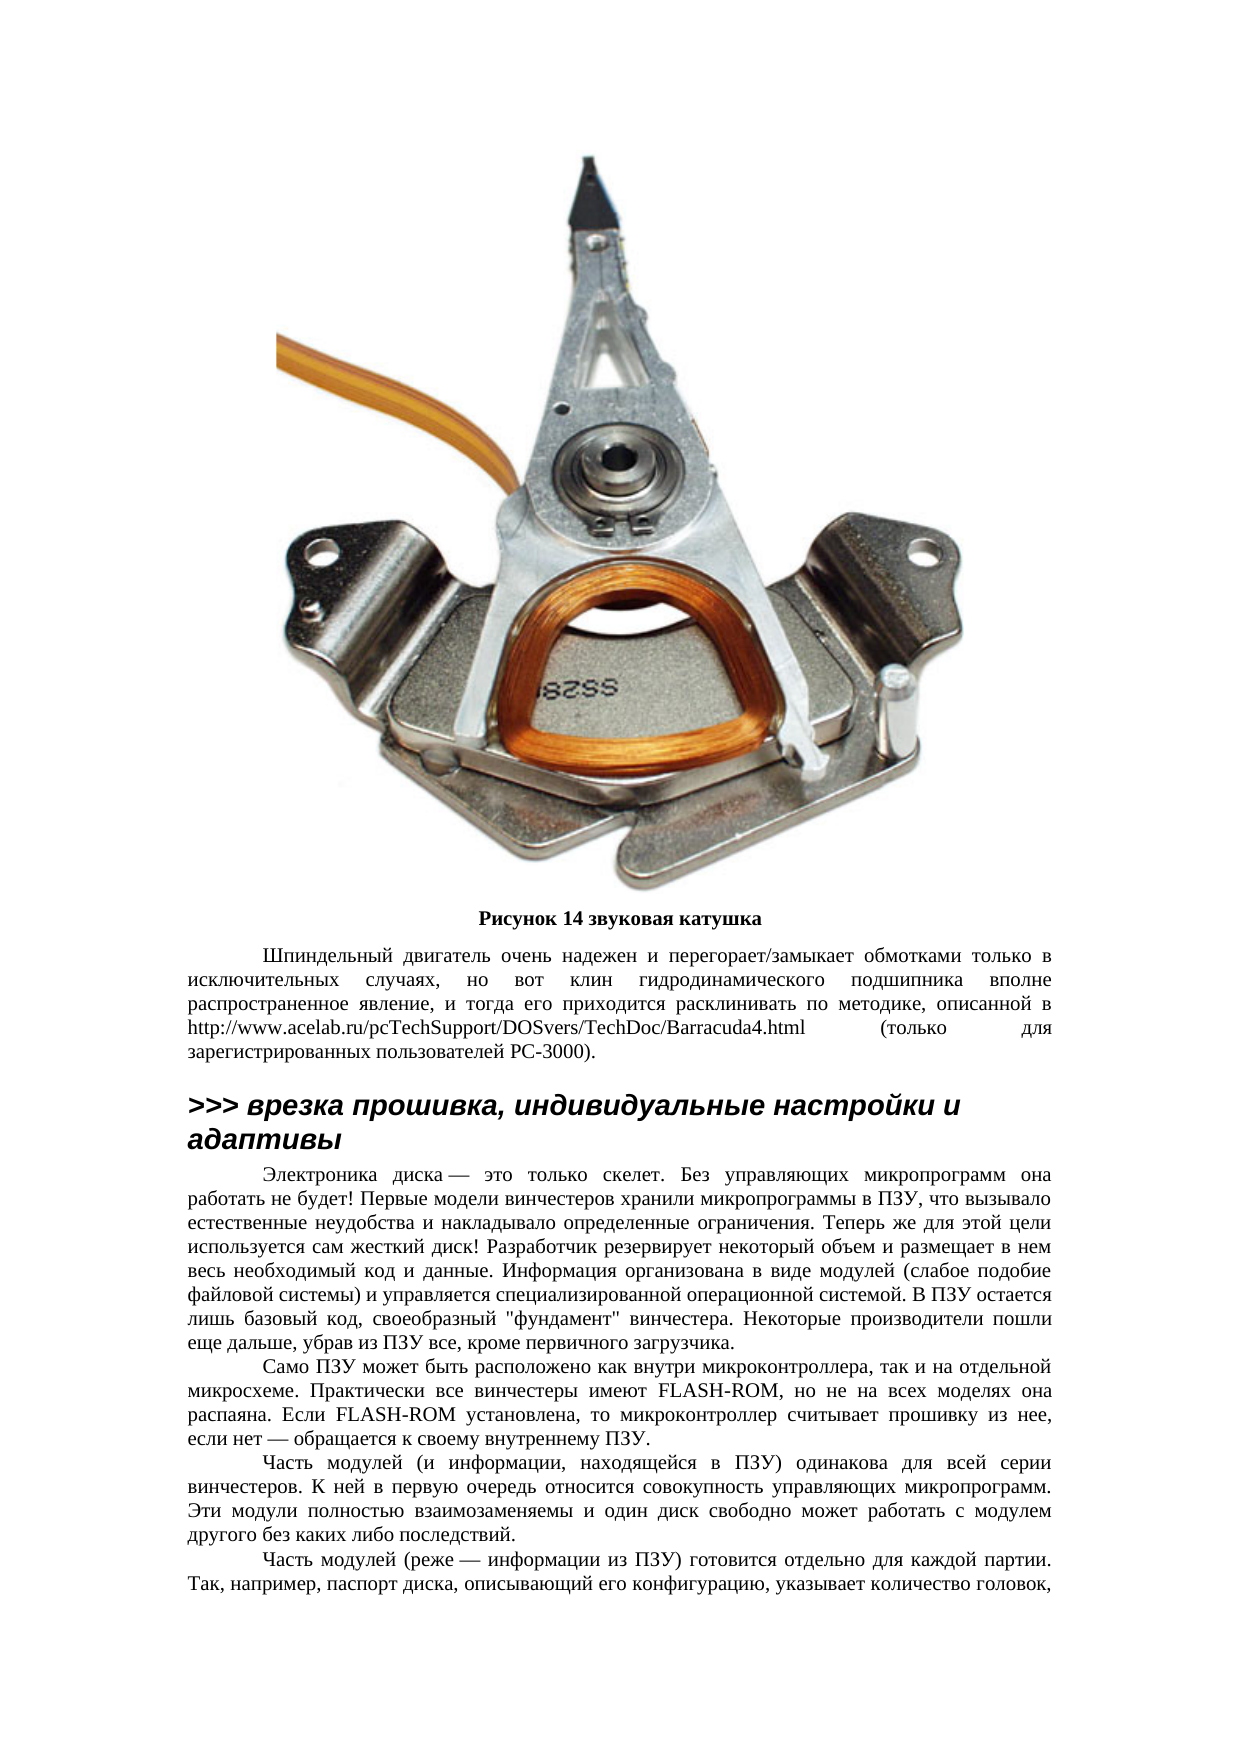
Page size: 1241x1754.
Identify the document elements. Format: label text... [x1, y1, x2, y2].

text Рисунок 14 звуковая катушка [187, 906, 1053, 930]
picture [276, 150, 964, 894]
text Шпиндельный двигатель очень надежен и перегорает/замыкает обмотками только в исключительных случаях, но вот клин гидродинамического подшипника вполне распространенное явление, и тогда его приходится расклинивать по методике, описанной в http://www.acelab.ru/pcTechSupport/DOSvers/TechDoc/Barracuda4.html (только для зарегистрированных пользователей PC-3000). [187, 943, 1053, 1063]
text Электроника диска — это только скелет. Без управляющих микропрограмм она работать не будет! Первые модели винчестеров хранили микропрограммы в ПЗУ, что вызывало естественные неудобства и накладывало определенные ограничения. Теперь же для этой цели используется сам жесткий диск! Разработчик резервирует некоторый объем и размещает в нем весь необходимый код и данные. Информация организована в виде модулей (слабое подобие файловой системы) и управляется специализированной операционной системой. В ПЗУ остается лишь базовый код, своеобразный "фундамент" винчестера. Некоторые производители пошли еще дальше, убрав из ПЗУ все, кроме первичного загрузчика. [187, 1161, 1053, 1354]
text Часть модулей (и информации, находящейся в ПЗУ) одинакова для всей серии винчестеров. К ней в первую очередь относится совокупность управляющих микропрограмм. Эти модули полностью взаимозаменяемы и один диск свободно может работать с модулем другого без каких либо последствий. [187, 1450, 1053, 1546]
subtitle >>> врезка прошивка, индивидуальные настройки и адаптивы [187, 1088, 1053, 1155]
text Часть модулей (реже — информации из ПЗУ) готовится отдельно для каждой партии. Так, например, паспорт диска, описывающий его конфигурацию, указывает количество головок, [187, 1546, 1053, 1594]
text Само ПЗУ может быть расположено как внутри микроконтроллера, так и на отдельной микросхеме. Практически все винчестеры имеют FLASH-ROM, но не на всех моделях она распаяна. Если FLASH-ROM установлена, то микроконтроллер считывает прошивку из нее, если нет — обращается к своему внутреннему ПЗУ. [187, 1354, 1053, 1450]
